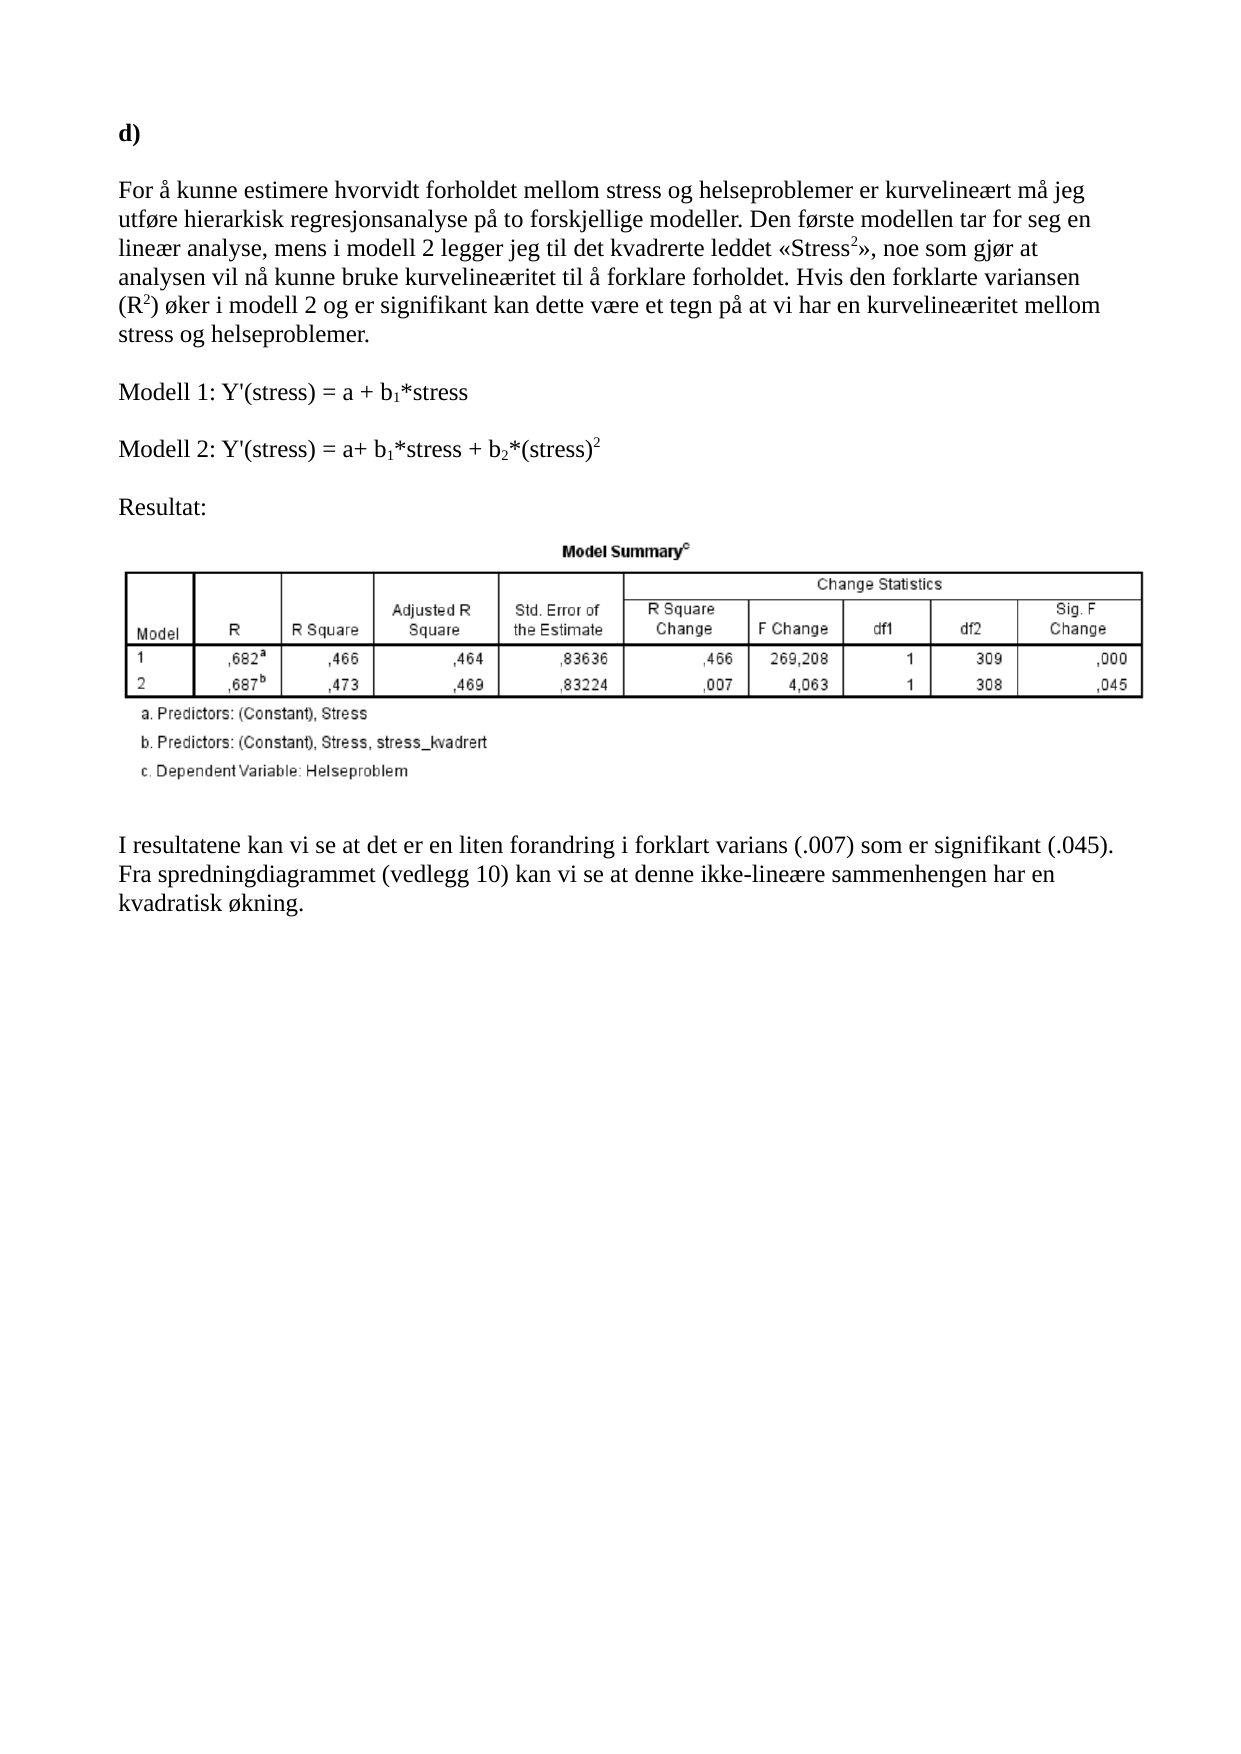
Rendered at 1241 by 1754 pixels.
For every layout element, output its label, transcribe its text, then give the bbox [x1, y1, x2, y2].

text For å kunne estimere hvorvidt forholdet mellom stress og helseproblemer er kurvelineært må jeg utføre hierarkisk regresjonsanalyse på to forskjellige modeller. Den første modellen tar for seg en lineær analyse, mens i modell 2 legger jeg til det kvadrerte leddet «Stress2», noe som gjør at analysen vil nå kunne bruke kurvelineæritet til å forklare forholdet. Hvis den forklarte variansen (R2) øker i modell 2 og er signifikant kan dette være et tegn på at vi har en kurvelineæritet mellom stress og helseproblemer. [118, 176, 1122, 348]
text Modell 2: Y'(stress) = a+ b1*stress + b2*(stress)2 [118, 434, 1122, 463]
picture [118, 520, 1148, 802]
text I resultatene kan vi se at det er en liten forandring i forklart varians (.007) som er signifikant (.045). Fra spredningdiagrammet (vedlegg 10) kan vi se at denne ikke-lineære sammenhengen har en kvadratisk økning. [118, 830, 1122, 916]
text d) [118, 118, 1122, 147]
text Resultat: [118, 492, 1122, 520]
text Modell 1: Y'(stress) = a + b1*stress [118, 377, 1122, 406]
